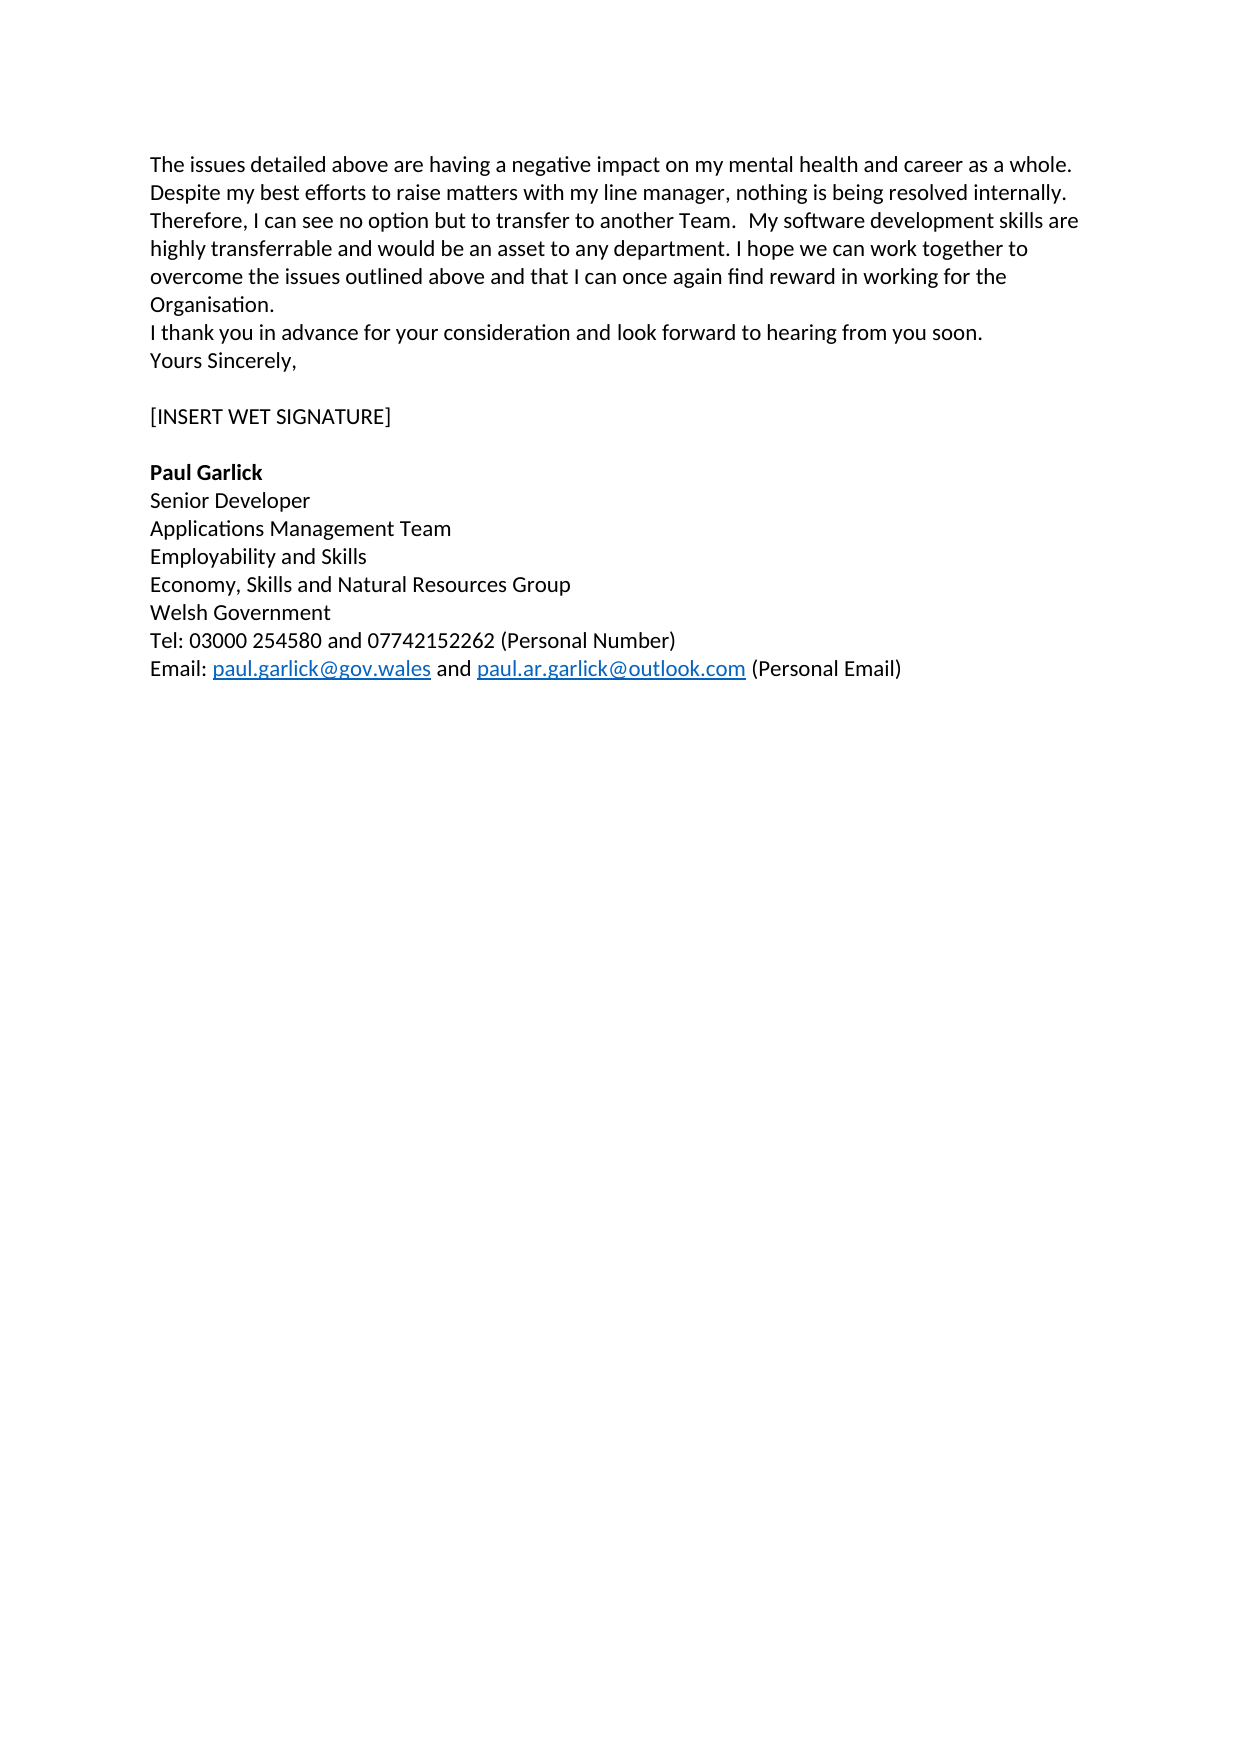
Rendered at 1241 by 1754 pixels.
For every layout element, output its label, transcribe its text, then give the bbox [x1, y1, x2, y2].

text Welsh Government [150, 598, 1090, 626]
text I thank you in advance for your consideration and look forward to hearing from you soon. [150, 318, 1090, 346]
text Applications Management Team [150, 514, 1090, 542]
text Employability and Skills [150, 542, 1090, 570]
text Economy, Skills and Natural Resources Group [150, 570, 1090, 598]
text Tel: 03000 254580 and 07742152262 (Personal Number) [150, 626, 1090, 654]
text Email: paul.garlick@gov.wales and paul.ar.garlick@outlook.com (Personal Email) [150, 654, 1090, 710]
text The issues detailed above are having a negative impact on my mental health and career as a whole. Despite my best efforts to raise matters with my line manager, nothing is being resolved internally. Therefore, I can see no option but to transfer to another Team. My software development skills are highly transferrable and would be an asset to any department. I hope we can work together to overcome the issues outlined above and that I can once again find reward in working for the Organisation. [150, 150, 1090, 318]
text Paul Garlick [150, 458, 1090, 486]
text Senior Developer [150, 486, 1090, 514]
text [INSERT WET SIGNATURE] [150, 402, 1090, 430]
text Yours Sincerely, [150, 346, 1090, 374]
